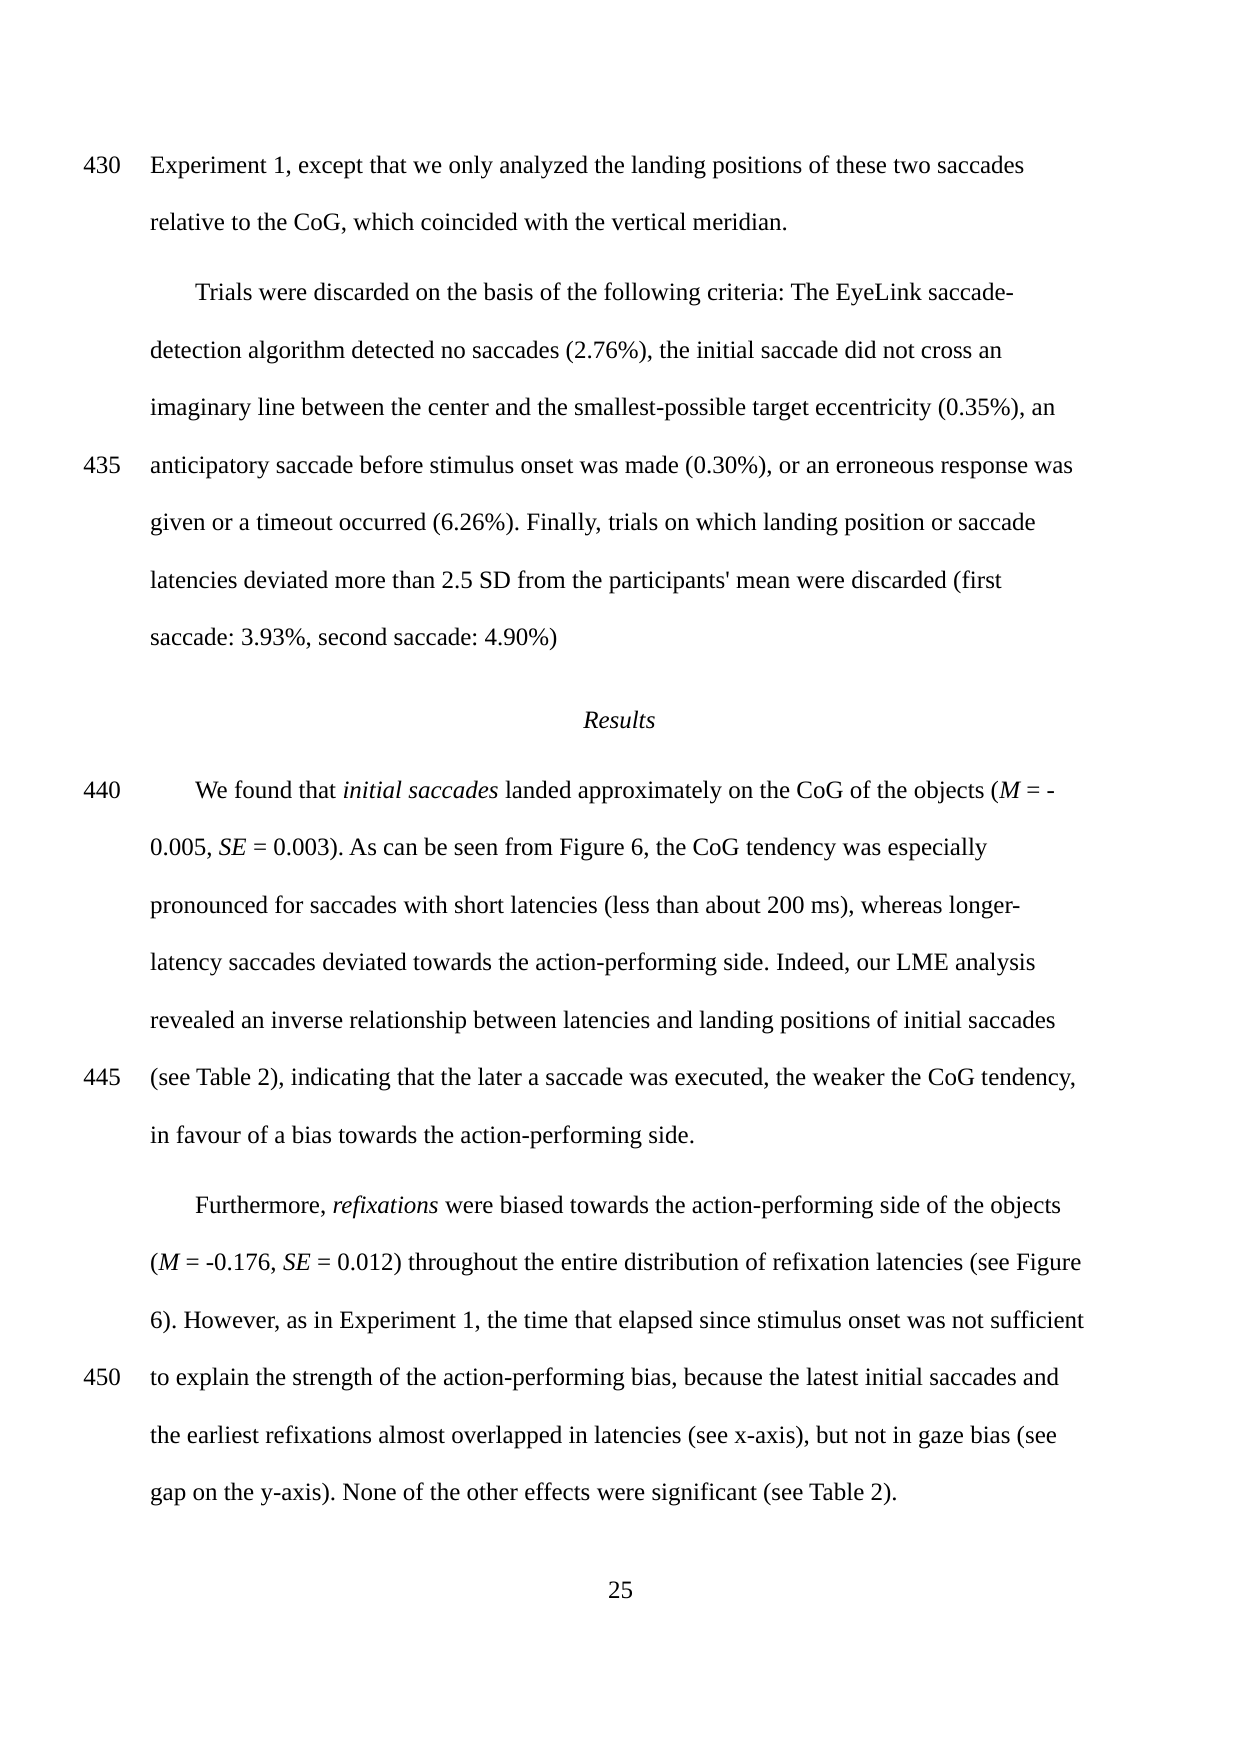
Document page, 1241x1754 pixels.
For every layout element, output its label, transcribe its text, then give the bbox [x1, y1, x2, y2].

text Trials were discarded on the basis of the following criteria: The EyeLink saccade-detection algorithm detected no saccades (2.76%), the initial saccade did not cross an imaginary line between the center and the smallest-possible target eccentricity (0.35%), an anticipatory saccade before stimulus onset was made (0.30%), or an erroneous response was given or a timeout occurred (6.26%). Finally, trials on which landing position or saccade latencies deviated more than 2.5 SD from the participants' mean were discarded (first saccade: 3.93%, second saccade: 4.90%) [150, 277, 1091, 651]
text We found that initial saccades landed approximately on the CoG of the objects (M = -0.005, SE = 0.003). As can be seen from Figure 6, the CoG tendency was especially pronounced for saccades with short latencies (less than about 200 ms), whereas longer-latency saccades deviated towards the action-performing side. Indeed, our LME analysis revealed an inverse relationship between latencies and landing positions of initial saccades (see Table 2), indicating that the later a saccade was executed, the weaker the CoG tendency, in favour of a bias towards the action-performing side. [150, 775, 1091, 1149]
text Furthermore, refixations were biased towards the action-performing side of the objects (M = -0.176, SE = 0.012) throughout the entire distribution of refixation latencies (see Figure 6). However, as in Experiment 1, the time that elapsed since stimulus onset was not sufficient to explain the strength of the action-performing bias, because the latest initial saccades and the earliest refixations almost overlapped in latencies (see x-axis), but not in gaze bias (see gap on the y-axis). None of the other effects were significant (see Table 2). [150, 1190, 1091, 1506]
subtitle Results [150, 705, 1091, 734]
text Experiment 1, except that we only analyzed the landing positions of these two saccades relative to the CoG, which coincided with the vertical meridian. [150, 150, 1091, 236]
